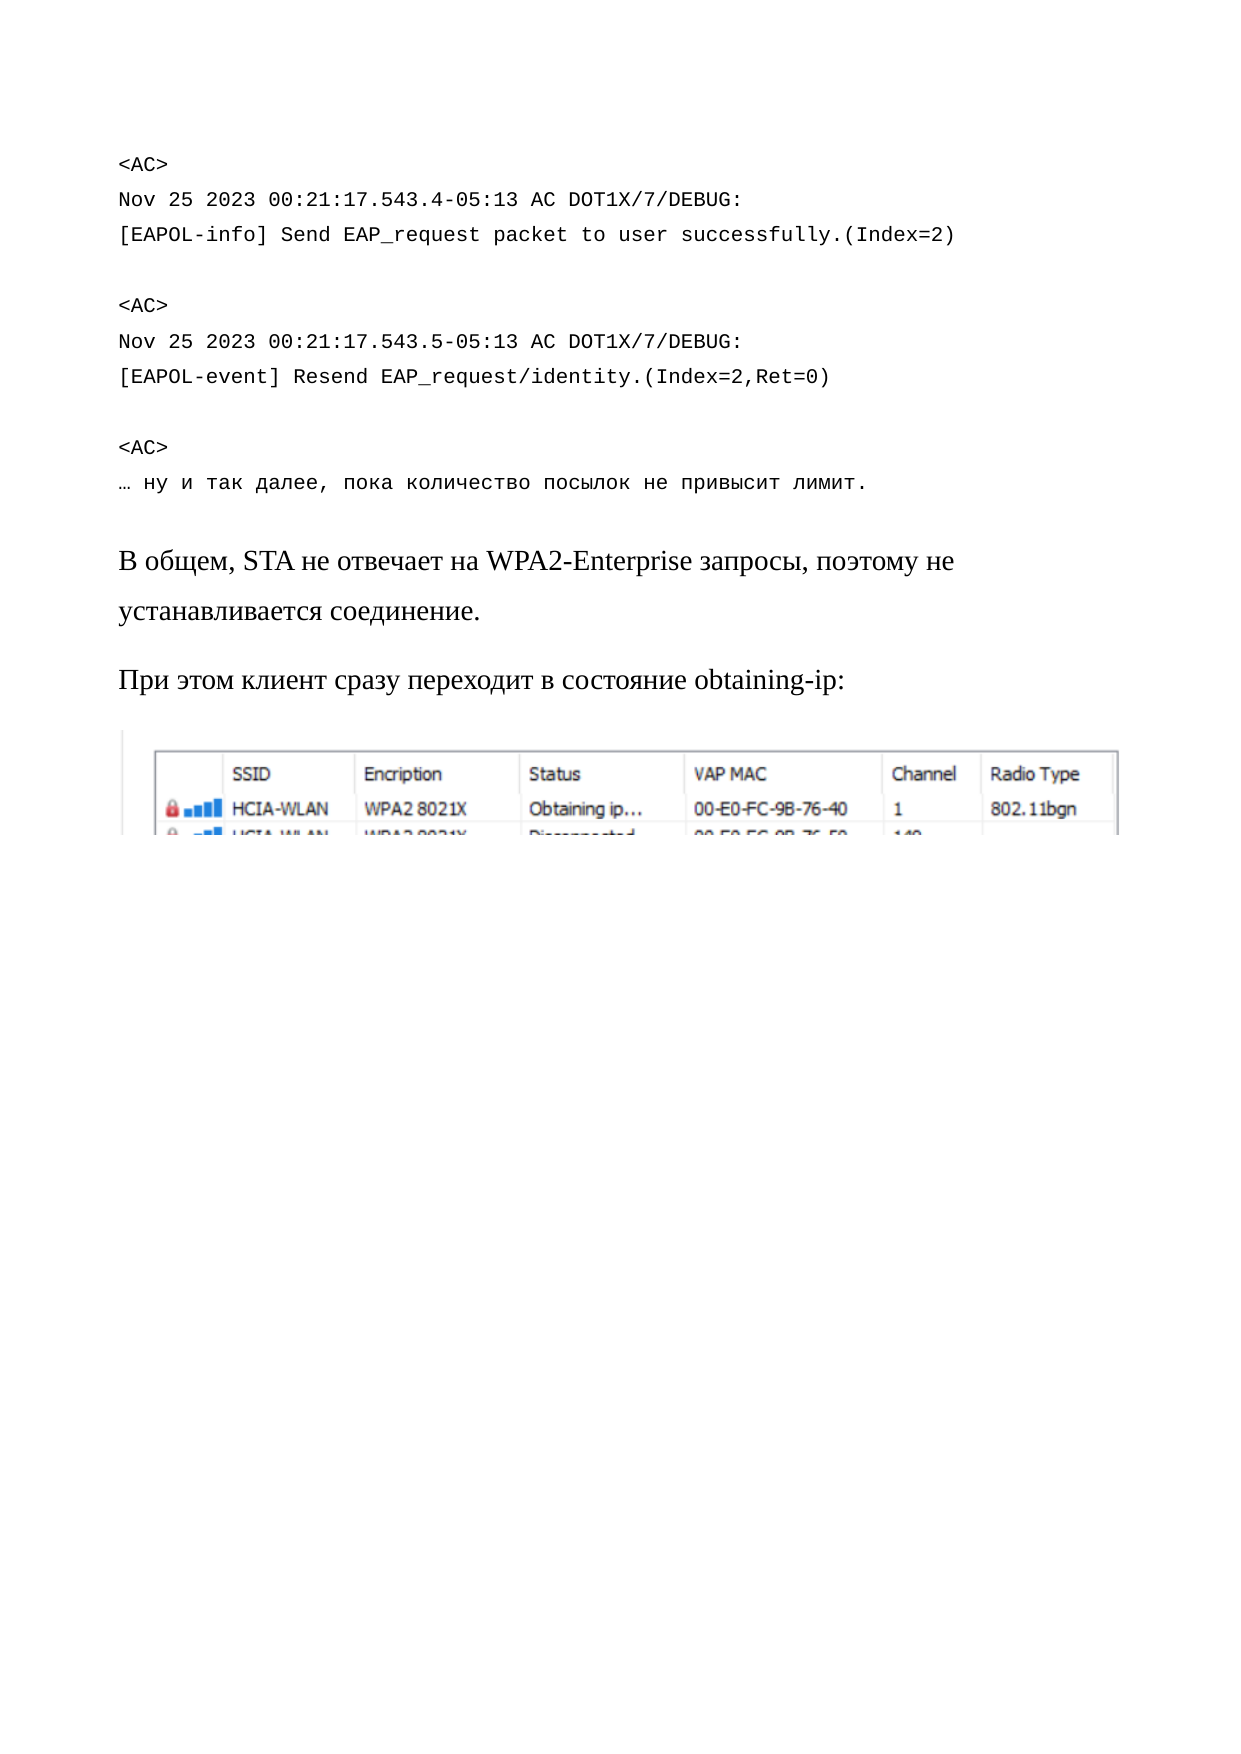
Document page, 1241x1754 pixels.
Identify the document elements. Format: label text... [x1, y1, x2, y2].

text [EAPOL-info] Send EAP_request packet to user successfully.(Index=2) [118, 224, 1122, 248]
text В общем, STA не отвечает на WPA2-Enterprise запросы, поэтому не устанавливается соединение. [118, 543, 1122, 627]
text При этом клиент сразу переходит в состояние obtaining-ip: [118, 662, 1122, 695]
text [EAPOL-event] Resend EAP_request/identity.(Index=2,Ret=0) [118, 366, 1122, 390]
picture [118, 730, 1123, 835]
text <AC> [118, 437, 1122, 461]
text <AC> [118, 153, 1122, 177]
text Nov 25 2023 00:21:17.543.5-05:13 AC DOT1X/7/DEBUG: [118, 331, 1122, 354]
text Nov 25 2023 00:21:17.543.4-05:13 AC DOT1X/7/DEBUG: [118, 189, 1122, 213]
text … ну и так далее, пока количество посылок не привысит лимит. [118, 472, 1122, 496]
text <AC> [118, 295, 1122, 319]
